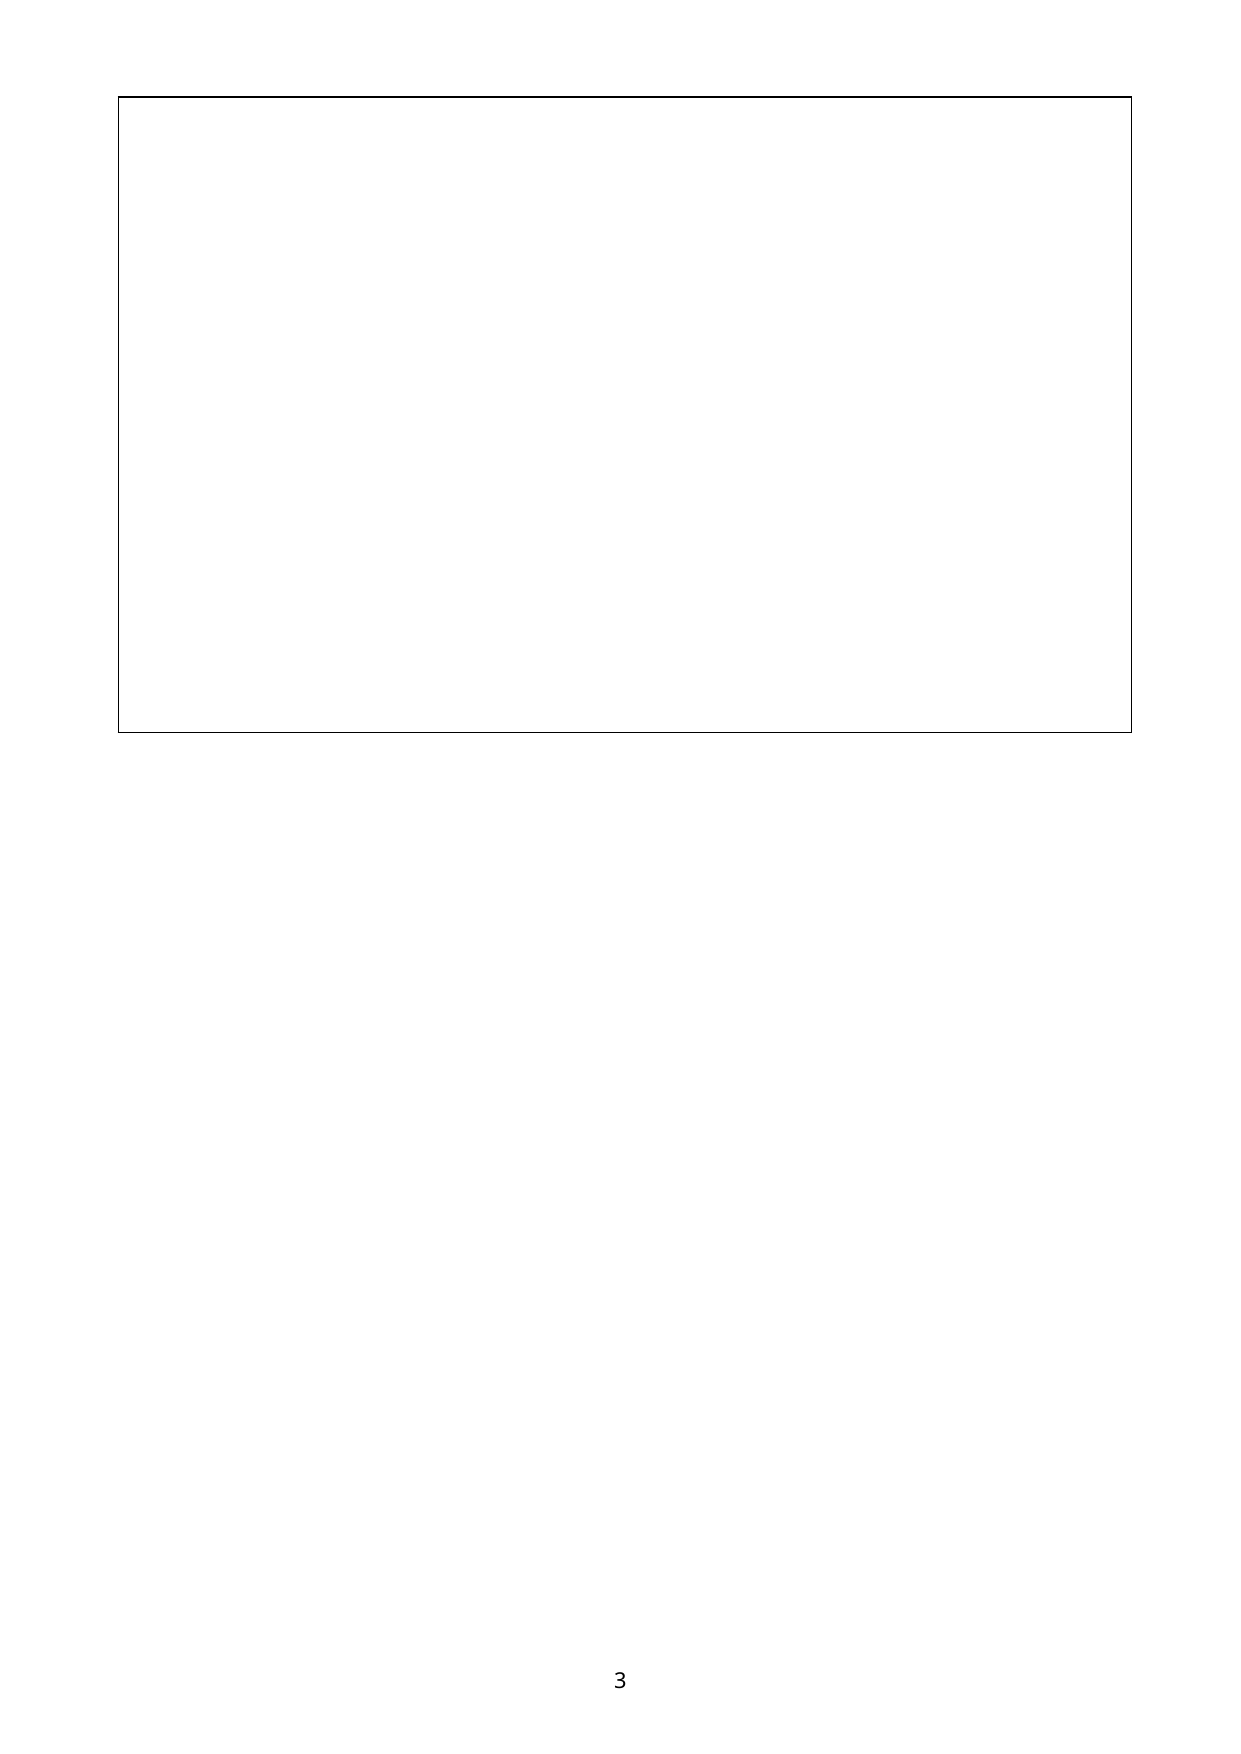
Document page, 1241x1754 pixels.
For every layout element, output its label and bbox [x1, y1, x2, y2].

table_header [119, 98, 1131, 732]
